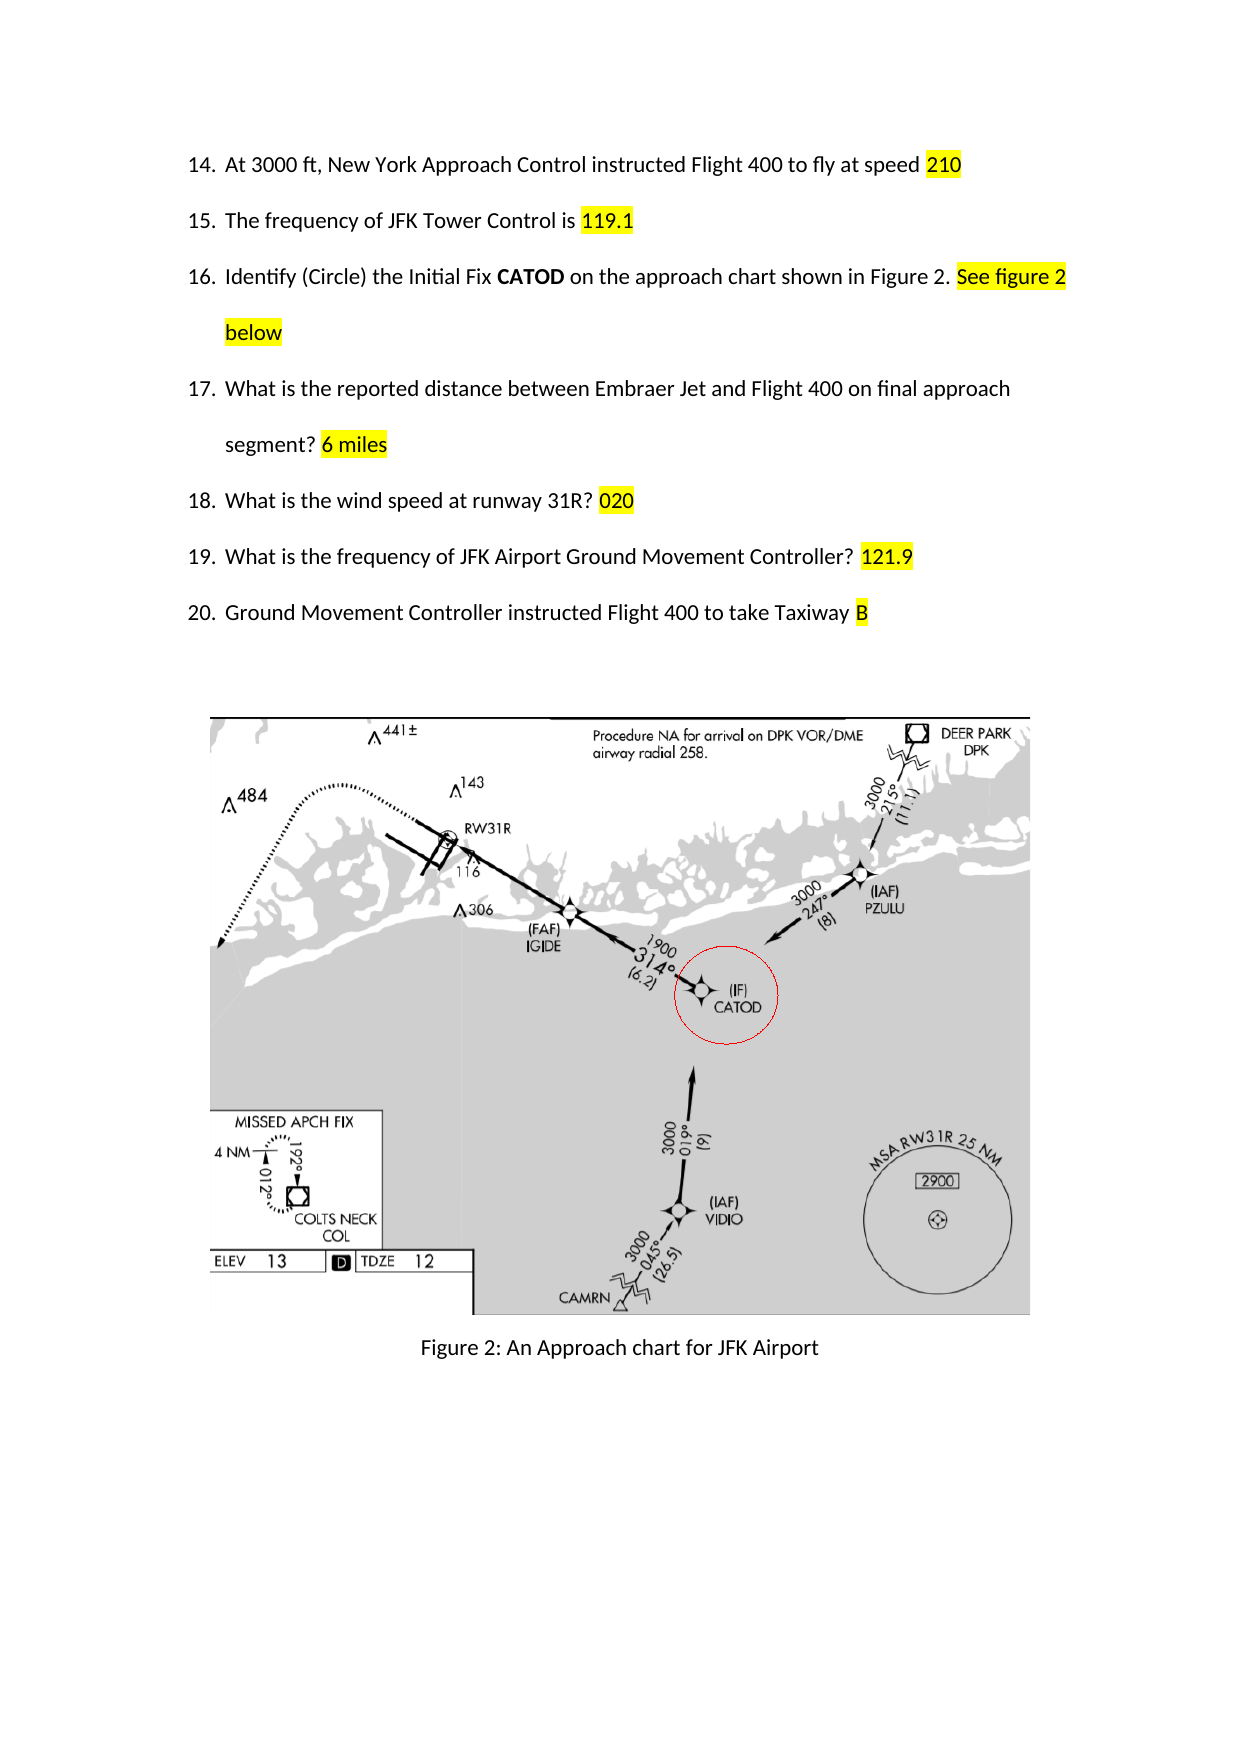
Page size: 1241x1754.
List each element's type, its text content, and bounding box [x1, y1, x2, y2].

text Figure 2: An Approach chart for JFK Airport [150, 1333, 1090, 1361]
list At 3000 ft, New York Approach Control instructed Flight 400 to fly at speed 210 [187, 150, 1090, 178]
list Identify (Circle) the Initial Fix CATOD on the approach chart shown in Figure 2. See figure 2 below [187, 262, 1090, 346]
picture [210, 717, 1030, 1315]
list What is the frequency of JFK Airport Ground Movement Controller? 121.9 [187, 542, 1090, 570]
list What is the reported distance between Embraer Jet and Flight 400 on final approach segment? 6 miles [187, 374, 1090, 458]
list Ground Movement Controller instructed Flight 400 to take Taxiway B [187, 598, 1090, 626]
list What is the wind speed at runway 31R? 020 [187, 486, 1090, 514]
list The frequency of JFK Tower Control is 119.1 [187, 206, 1090, 234]
